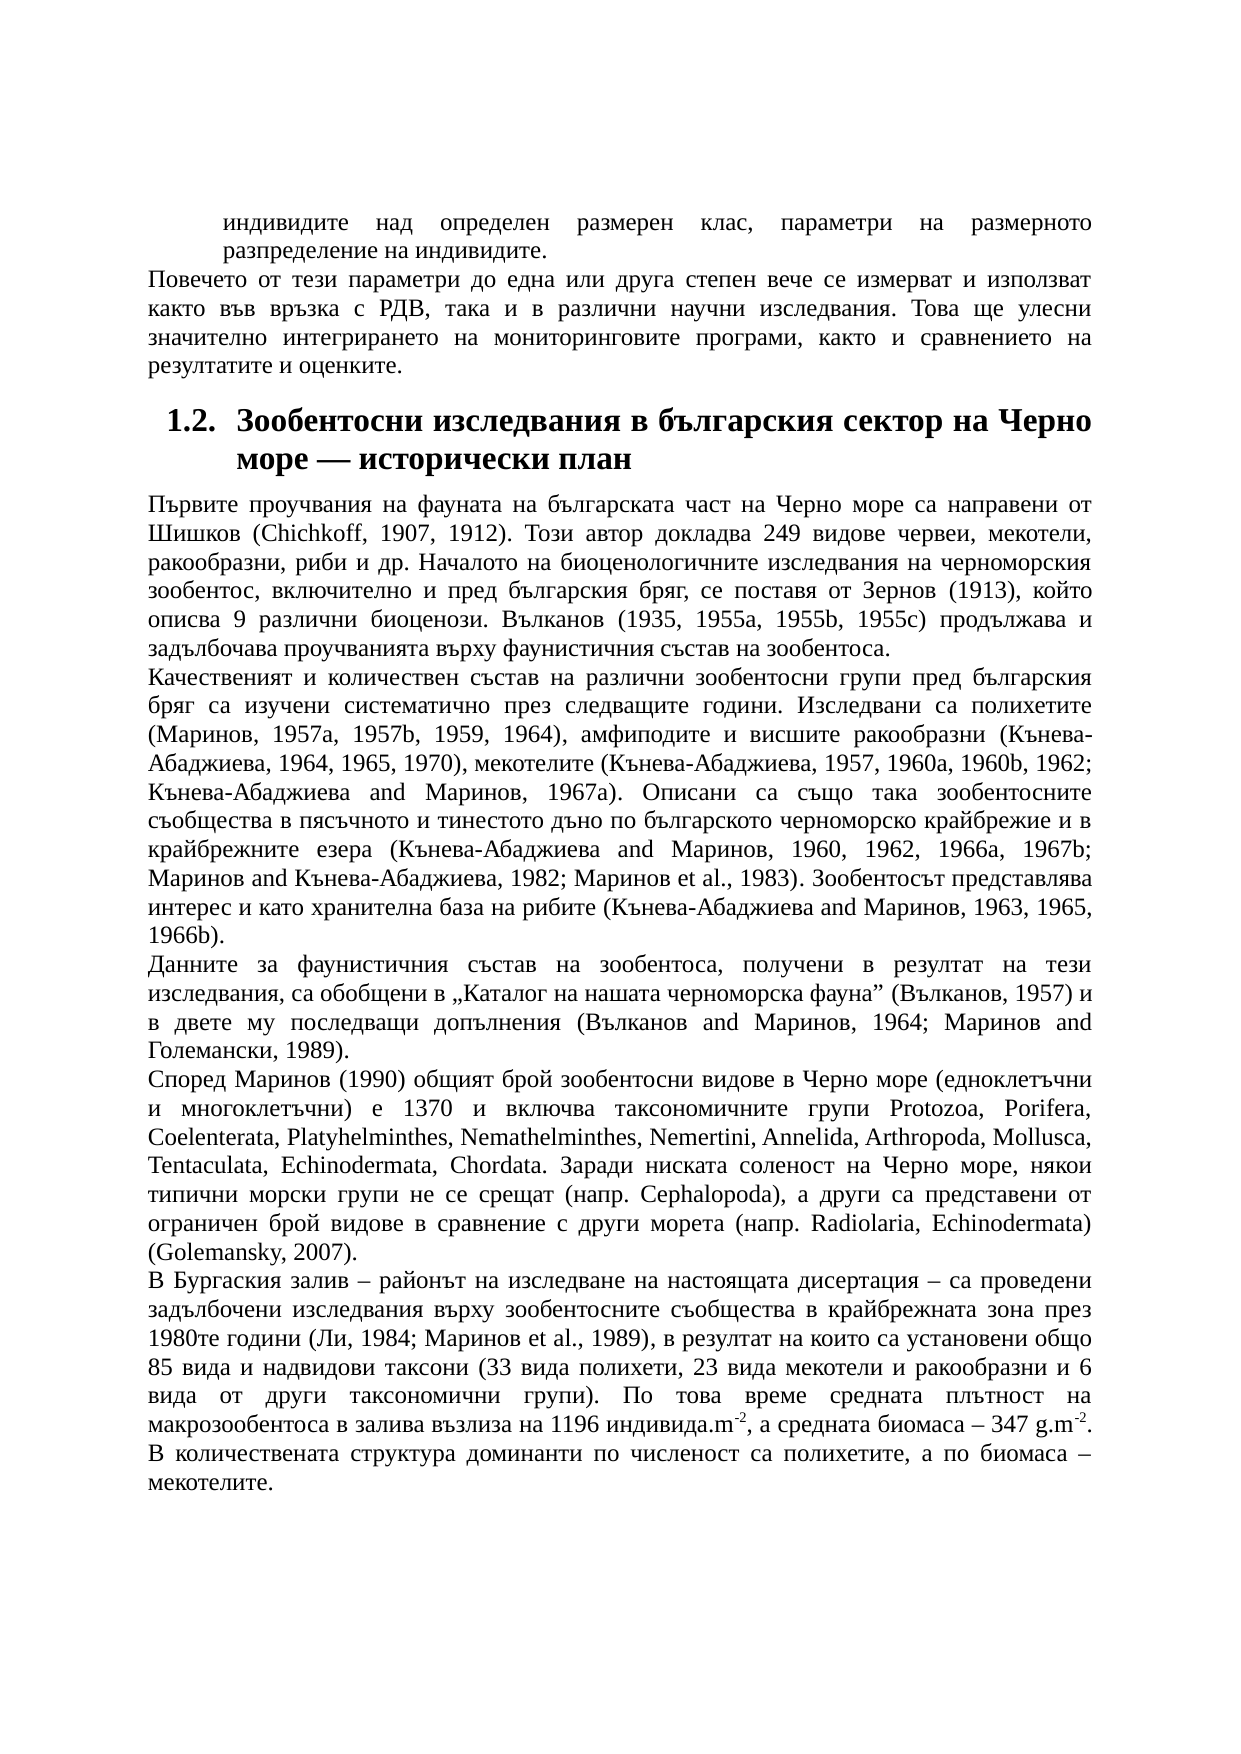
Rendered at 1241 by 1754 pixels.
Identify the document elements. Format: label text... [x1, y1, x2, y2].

text Данните за фаунистичния състав на зообентоса, получени в резултат на тези изследвания, са обобщени в „Каталог на нашата черноморска фауна” (Вълканов, 1957) и в двете му последващи допълнения (Вълканов and Маринов, 1964; Маринов and Големански, 1989). [148, 949, 1093, 1064]
text Според Маринов (1990) общият брой зообентосни видове в Черно море (едноклетъчни и многоклетъчни) е 1370 и включва таксономичните групи Protozoa, Porifera, Coelenterata, Platyhelminthes, Nemathelminthes, Nemertini, Annelida, Arthropoda, Mollusca, Tentaculata, Echinodermata, Chordata. Заради ниската соленост на Черно море, някои типични морски групи не се срещат (напр. Cephalopoda), а други са представени от ограничен брой видове в сравнение с други морета (напр. Radiolaria, Echinodermata) (Golemansky, 2007). [148, 1064, 1093, 1265]
text Първите проучвания на фауната на българската част на Черно море са направени от Шишков (Chichkoff, 1907, 1912). Този автор докладва 249 видове червеи, мекотели, ракообразни, риби и др. Началото на биоценологичните изследвания на черноморския зообентос, включително и пред българския бряг, се поставя от Зернов (1913), който описва 9 различни биоценози. Вълканов (1935, 1955a, 1955b, 1955c) продължава и задълбочава проучванията върху фаунистичния състав на зообентоса. [148, 489, 1093, 662]
list индивидите над определен размерен клас, параметри на размерното разпределение на индивидите. [185, 207, 1093, 264]
text В Бургаския залив – районът на изследване на настоящата дисертация – са проведени задълбочени изследвания върху зообентосните съобщества в крайбрежната зона през 1980те години (Ли, 1984; Маринов et al., 1989), в резултат на които са установени общо 85 вида и надвидови таксони (33 вида полихети, 23 вида мекотели и ракообразни и 6 вида от други таксономични групи). По това време средната плътност на макрозообентоса в залива възлиза на 1196 индивида.m-2, а средната биомаса – 347 g.m-2. В количествената структура доминанти по численост са полихетите, а по биомаса – мекотелите. [148, 1265, 1093, 1495]
subtitle Зообентосни изследвания в българския сектор на Черно море — исторически план [224, 400, 1093, 477]
text Качественият и количествен състав на различни зообентосни групи пред българския бряг са изучени систематично през следващите години. Изследвани са полихетите (Маринов, 1957a, 1957b, 1959, 1964), амфиподите и висшите ракообразни (Кънева-Абаджиева, 1964, 1965, 1970), мекотелите (Кънева-Абаджиева, 1957, 1960a, 1960b, 1962; Кънева-Абаджиева and Маринов, 1967a). Описани са също така зообентосните съобщества в пясъчното и тинестото дъно по българското черноморско крайбрежие и в крайбрежните езера (Кънева-Абаджиева and Маринов, 1960, 1962, 1966a, 1967b; Маринов and Кънева-Абаджиева, 1982; Маринов et al., 1983). Зообентосът представлява интерес и като хранителна база на рибите (Кънева-Абаджиева and Маринов, 1963, 1965, 1966b). [148, 662, 1093, 949]
text Повечето от тези параметри до една или друга степен вече се измерват и използват както във връзка с РДВ, така и в различни научни изследвания. Това ще улесни значително интегрирането на мониторинговите програми, както и сравнението на резултатите и оценките. [148, 264, 1093, 379]
